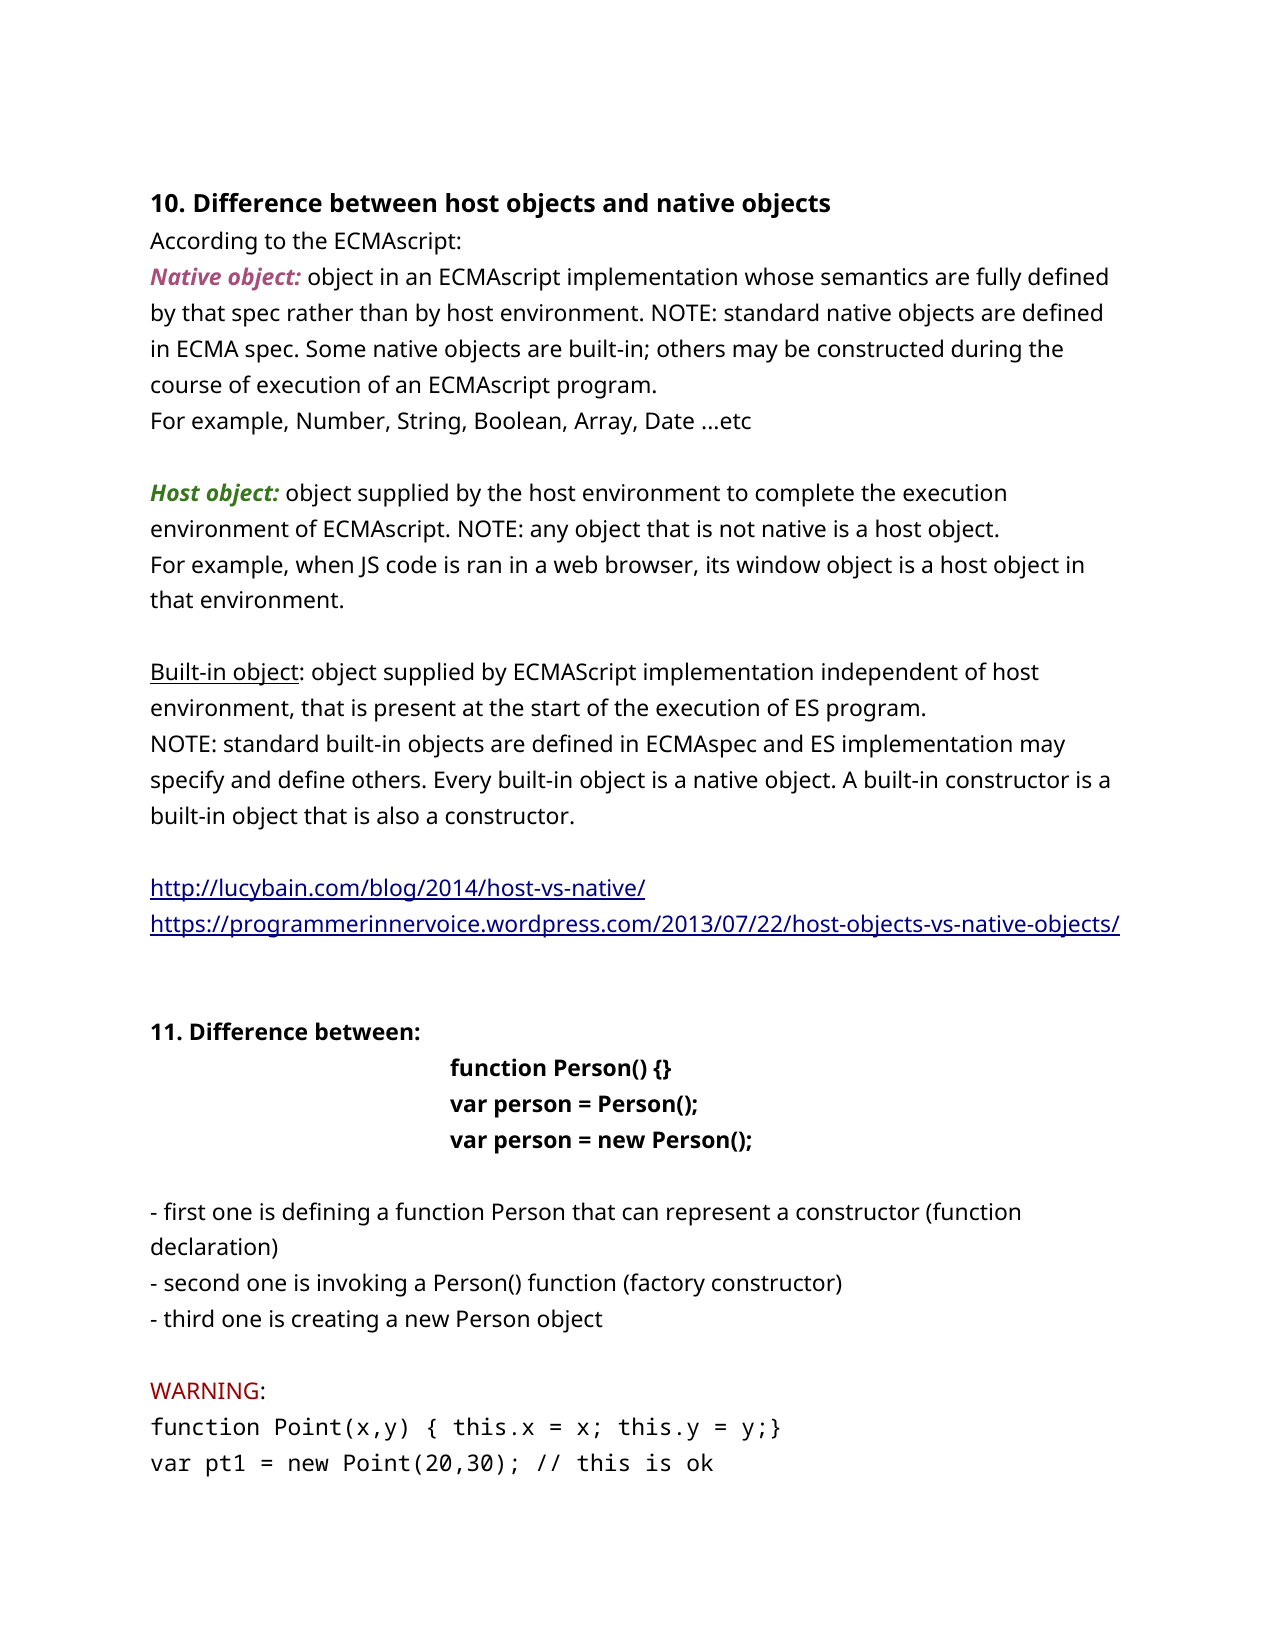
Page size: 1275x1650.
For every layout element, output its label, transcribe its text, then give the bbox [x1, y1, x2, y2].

text 10. Difference between host objects and native objects [150, 186, 1125, 220]
text function Person() {} [375, 1052, 1125, 1083]
text WARNING: [150, 1375, 1125, 1406]
text - third one is creating a new Person object [150, 1303, 1125, 1334]
text - first one is defining a function Person that can represent a constructor (function declaration) [150, 1195, 1125, 1263]
text - second one is invoking a Person() function (factory constructor) [150, 1267, 1125, 1298]
text 11. Difference between: [150, 1016, 1125, 1047]
text function Point(x,y) { this.x = x; this.y = y;} [150, 1411, 1125, 1442]
text For example, when JS code is ran in a web browser, its window object is a host object in that environment. [150, 548, 1125, 616]
text var person = Person(); [150, 1088, 1125, 1119]
text Native object: object in an ECMAscript implementation whose semantics are fully defined by that spec rather than by host environment. NOTE: standard native objects are defined in ECMA spec. Some native objects are built-in; others may be constructed during the course of execution of an ECMAscript program. [150, 261, 1125, 400]
text For example, Number, String, Boolean, Array, Date ...etc [150, 405, 1125, 436]
text Host object: object supplied by the host environment to complete the execution environment of ECMAscript. NOTE: any object that is not native is a host object. [150, 477, 1125, 544]
text var pt1 = new Point(20,30); // this is ok [150, 1447, 1125, 1478]
text http://lucybain.com/blog/2014/host-vs-native/ [150, 872, 1125, 903]
text https://programmerinnervoice.wordpress.com/2013/07/22/host-objects-vs-native-objects/ [150, 908, 1125, 939]
text NOTE: standard built-in objects are defined in ECMAspec and ES implementation may specify and define others. Every built-in object is a native object. A built-in constructor is a built-in object that is also a constructor. [150, 728, 1125, 831]
text Built-in object: object supplied by ECMAScript implementation independent of host environment, that is present at the start of the execution of ES program. [150, 656, 1125, 723]
text var person = new Person(); [150, 1123, 1125, 1155]
text According to the ECMAscript: [150, 225, 1125, 256]
